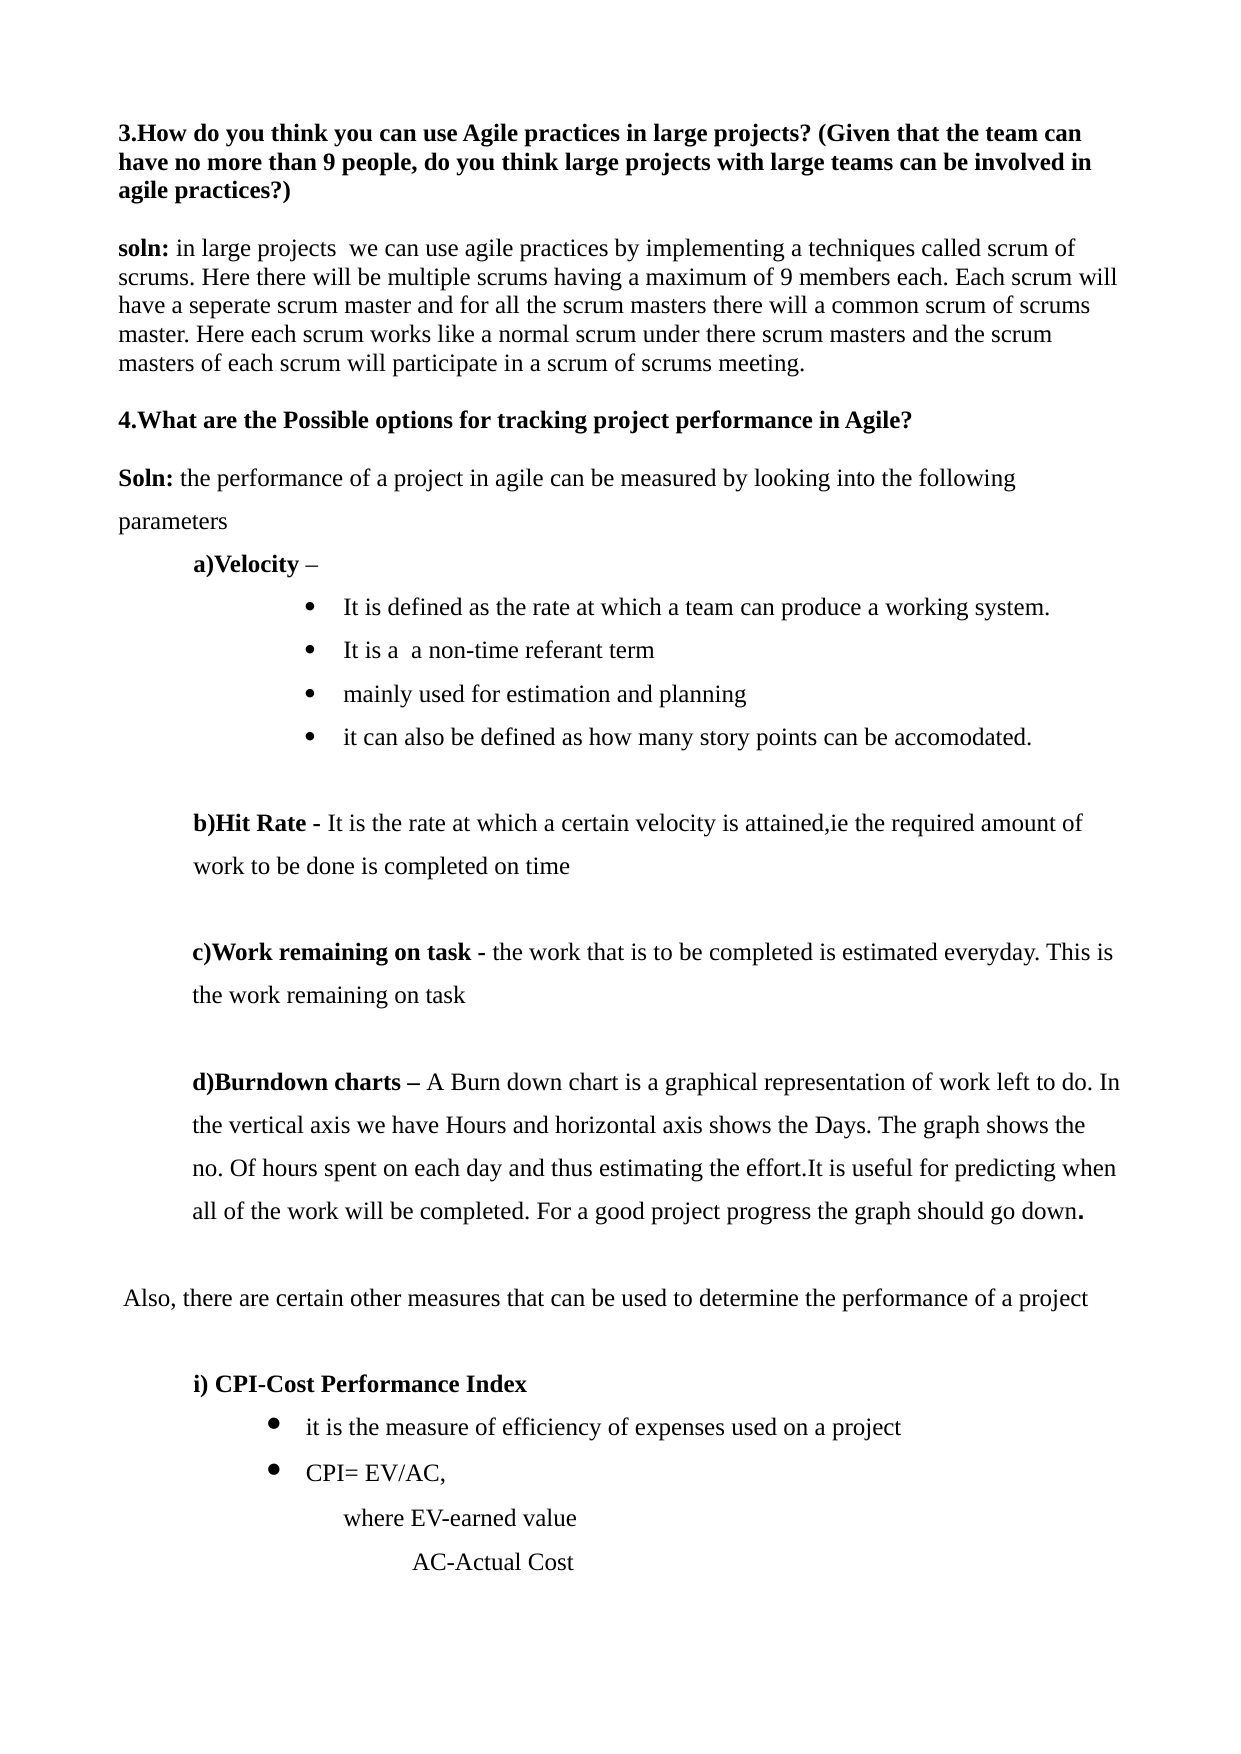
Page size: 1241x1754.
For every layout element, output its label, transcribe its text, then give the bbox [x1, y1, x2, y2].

list CPI= EV/AC, [268, 1458, 1122, 1488]
text d)Burndown charts – A Burn down chart is a graphical representation of work left to do. In the vertical axis we have Hours and horizontal axis shows the Days. The graph shows the no. Of hours spent on each day and thus estimating the effort.It is useful for predicting when all of the work will be completed. For a good project progress the graph should go down. [118, 1067, 1122, 1225]
text a)Velocity – [193, 549, 1122, 578]
text soln: in large projects we can use agile practices by implementing a techniques called scrum of scrums. Here there will be multiple scrums having a maximum of 9 members each. Each scrum will have a seperate scrum master and for all the scrum masters there will a common scrum of scrums master. Here each scrum works like a normal scrum under there scrum masters and the scrum masters of each scrum will participate in a scrum of scrums meeting. [118, 233, 1122, 377]
text 3.How do you think you can use Agile practices in large projects? (Given that the team can have no more than 9 people, do you think large projects with large teams can be involved in agile practices?) [118, 118, 1122, 204]
list it is the measure of efficiency of expenses used on a project [268, 1412, 1122, 1442]
list It is defined as the rate at which a team can produce a working system. [306, 592, 1122, 621]
text b)Hit Rate - It is the rate at which a certain velocity is attained,ie the required amount of work to be done is completed on time [193, 808, 1122, 880]
text AC-Actual Cost [343, 1547, 1122, 1575]
text Also, there are certain other measures that can be used to determine the performance of a project [118, 1239, 1122, 1311]
text Soln: the performance of a project in agile can be measured by looking into the following parameters [118, 463, 1122, 535]
list mainly used for estimation and planning [306, 679, 1122, 707]
list It is a a non-time referant term [306, 636, 1122, 664]
text 4.What are the Possible options for tracking project performance in Agile? [118, 406, 1122, 434]
text i) CPI-Cost Performance Index [193, 1369, 1122, 1398]
list it can also be defined as how many story points can be accomodated. [306, 722, 1122, 751]
text where EV-earned value [343, 1503, 1122, 1532]
text c)Work remaining on task - the work that is to be completed is estimated everyday. This is the work remaining on task [118, 937, 1122, 1009]
